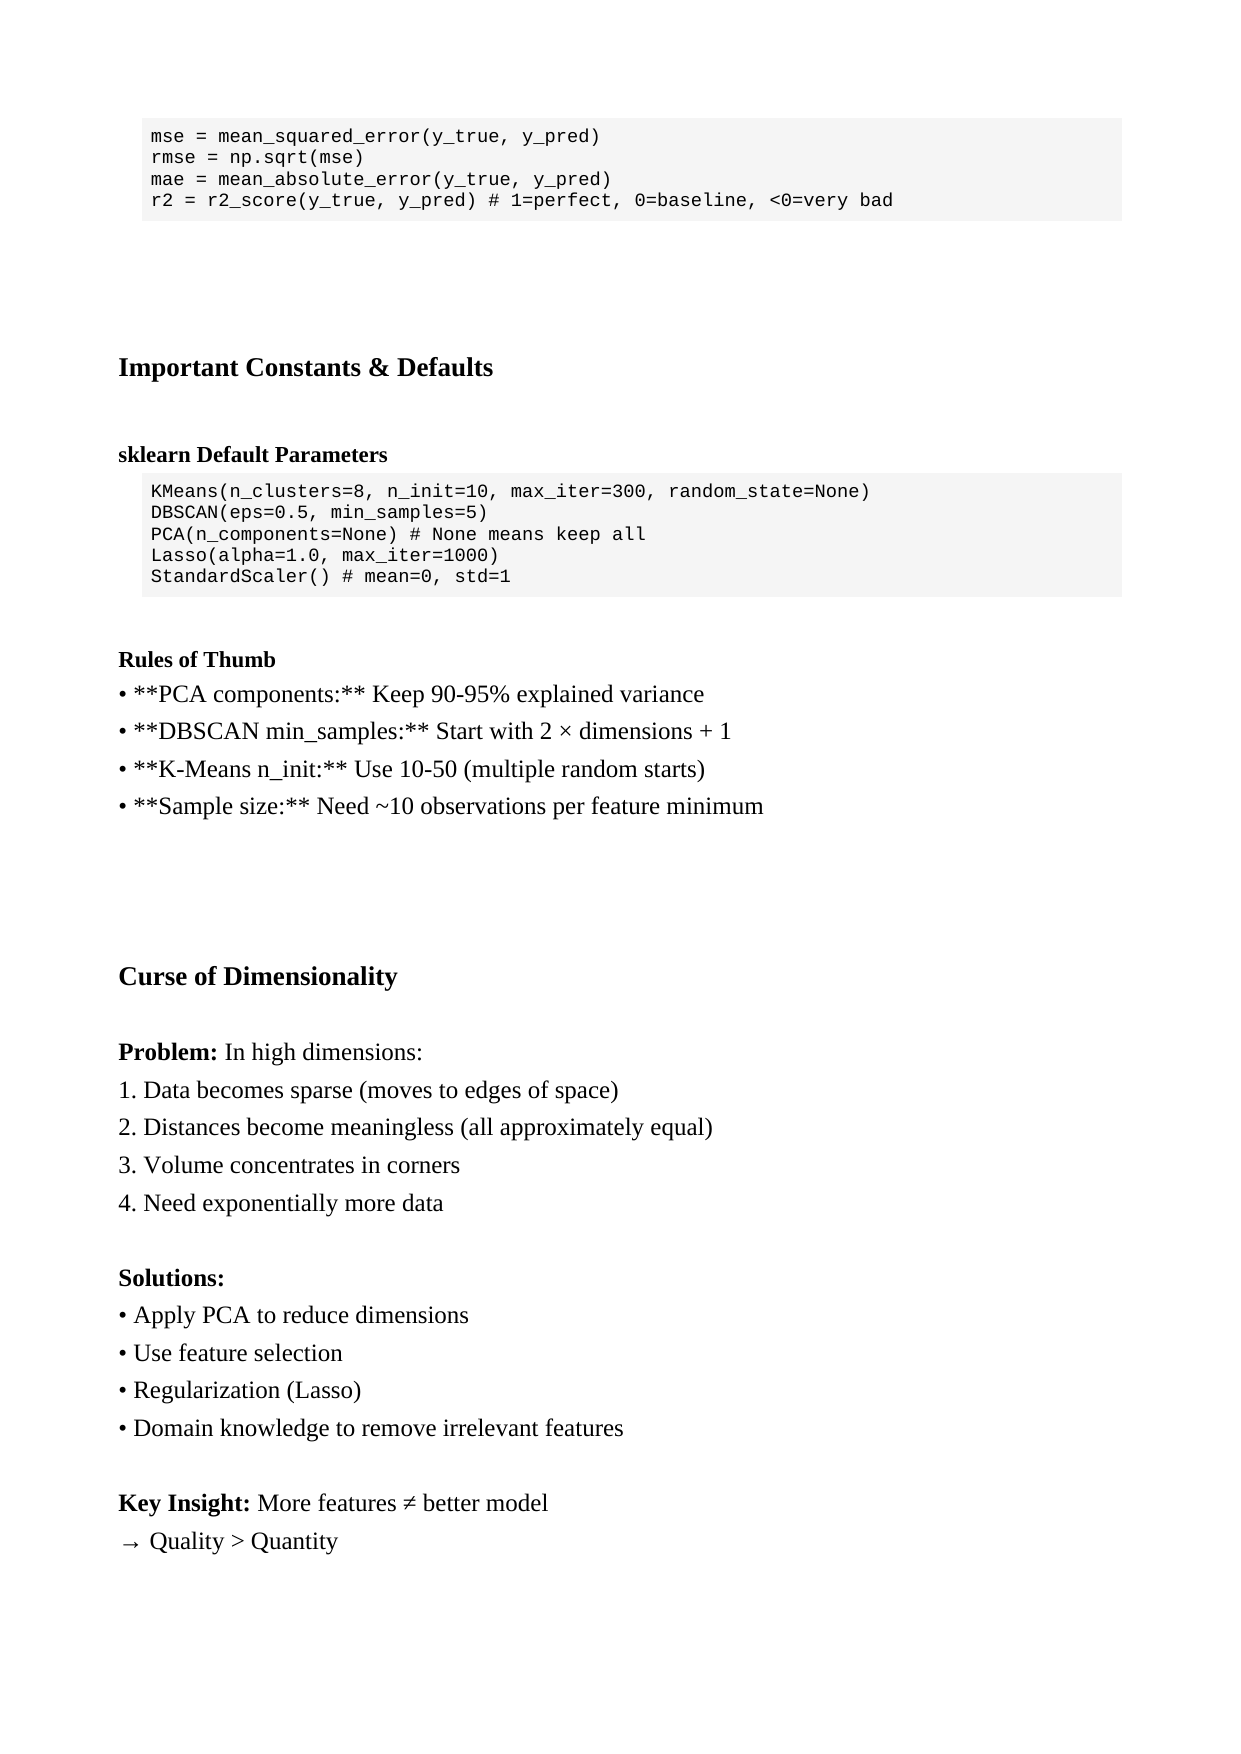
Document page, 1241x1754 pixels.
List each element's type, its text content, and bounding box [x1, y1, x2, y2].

text 4. Need exponentially more data [118, 1188, 1122, 1216]
text PCA(n_components=None) # None means keep all [142, 524, 1122, 546]
text mae = mean_absolute_error(y_true, y_pred) [142, 169, 1122, 191]
text • Domain knowledge to remove irrelevant features [118, 1413, 1122, 1442]
text • Use feature selection [118, 1338, 1122, 1367]
text • Regularization (Lasso) [118, 1376, 1122, 1404]
text Key Insight: More features ≠ better model [118, 1488, 1122, 1517]
text 1. Data becomes sparse (moves to edges of space) [118, 1075, 1122, 1103]
text • Apply PCA to reduce dimensions [118, 1300, 1122, 1329]
text Solutions: [118, 1263, 1122, 1292]
text • **PCA components:** Keep 90-95% explained variance [118, 679, 1122, 707]
text StandardScaler() # mean=0, std=1 [142, 567, 1122, 597]
text • **Sample size:** Need ~10 observations per feature minimum [118, 791, 1122, 820]
text 2. Distances become meaningless (all approximately equal) [118, 1112, 1122, 1141]
text DBSCAN(eps=0.5, min_samples=5) [142, 503, 1122, 524]
text Lasso(alpha=1.0, max_iter=1000) [142, 546, 1122, 567]
text rmse = np.sqrt(mse) [142, 148, 1122, 169]
subtitle sklearn Default Parameters [118, 441, 1122, 467]
subtitle Rules of Thumb [118, 646, 1122, 673]
text mse = mean_squared_error(y_true, y_pred) [142, 118, 1122, 148]
text KMeans(n_clusters=8, n_init=10, max_iter=300, random_state=None) [142, 473, 1122, 503]
text • **K-Means n_init:** Use 10-50 (multiple random starts) [118, 754, 1122, 783]
text • **DBSCAN min_samples:** Start with 2 × dimensions + 1 [118, 716, 1122, 745]
text r2 = r2_score(y_true, y_pred) # 1=perfect, 0=baseline, <0=very bad [142, 191, 1122, 221]
subtitle Important Constants & Defaults [118, 351, 1122, 382]
subtitle Curse of Dimensionality [118, 959, 1122, 991]
text Problem: In high dimensions: [118, 1037, 1122, 1066]
text → Quality > Quantity [118, 1526, 1122, 1555]
text 3. Volume concentrates in corners [118, 1150, 1122, 1179]
